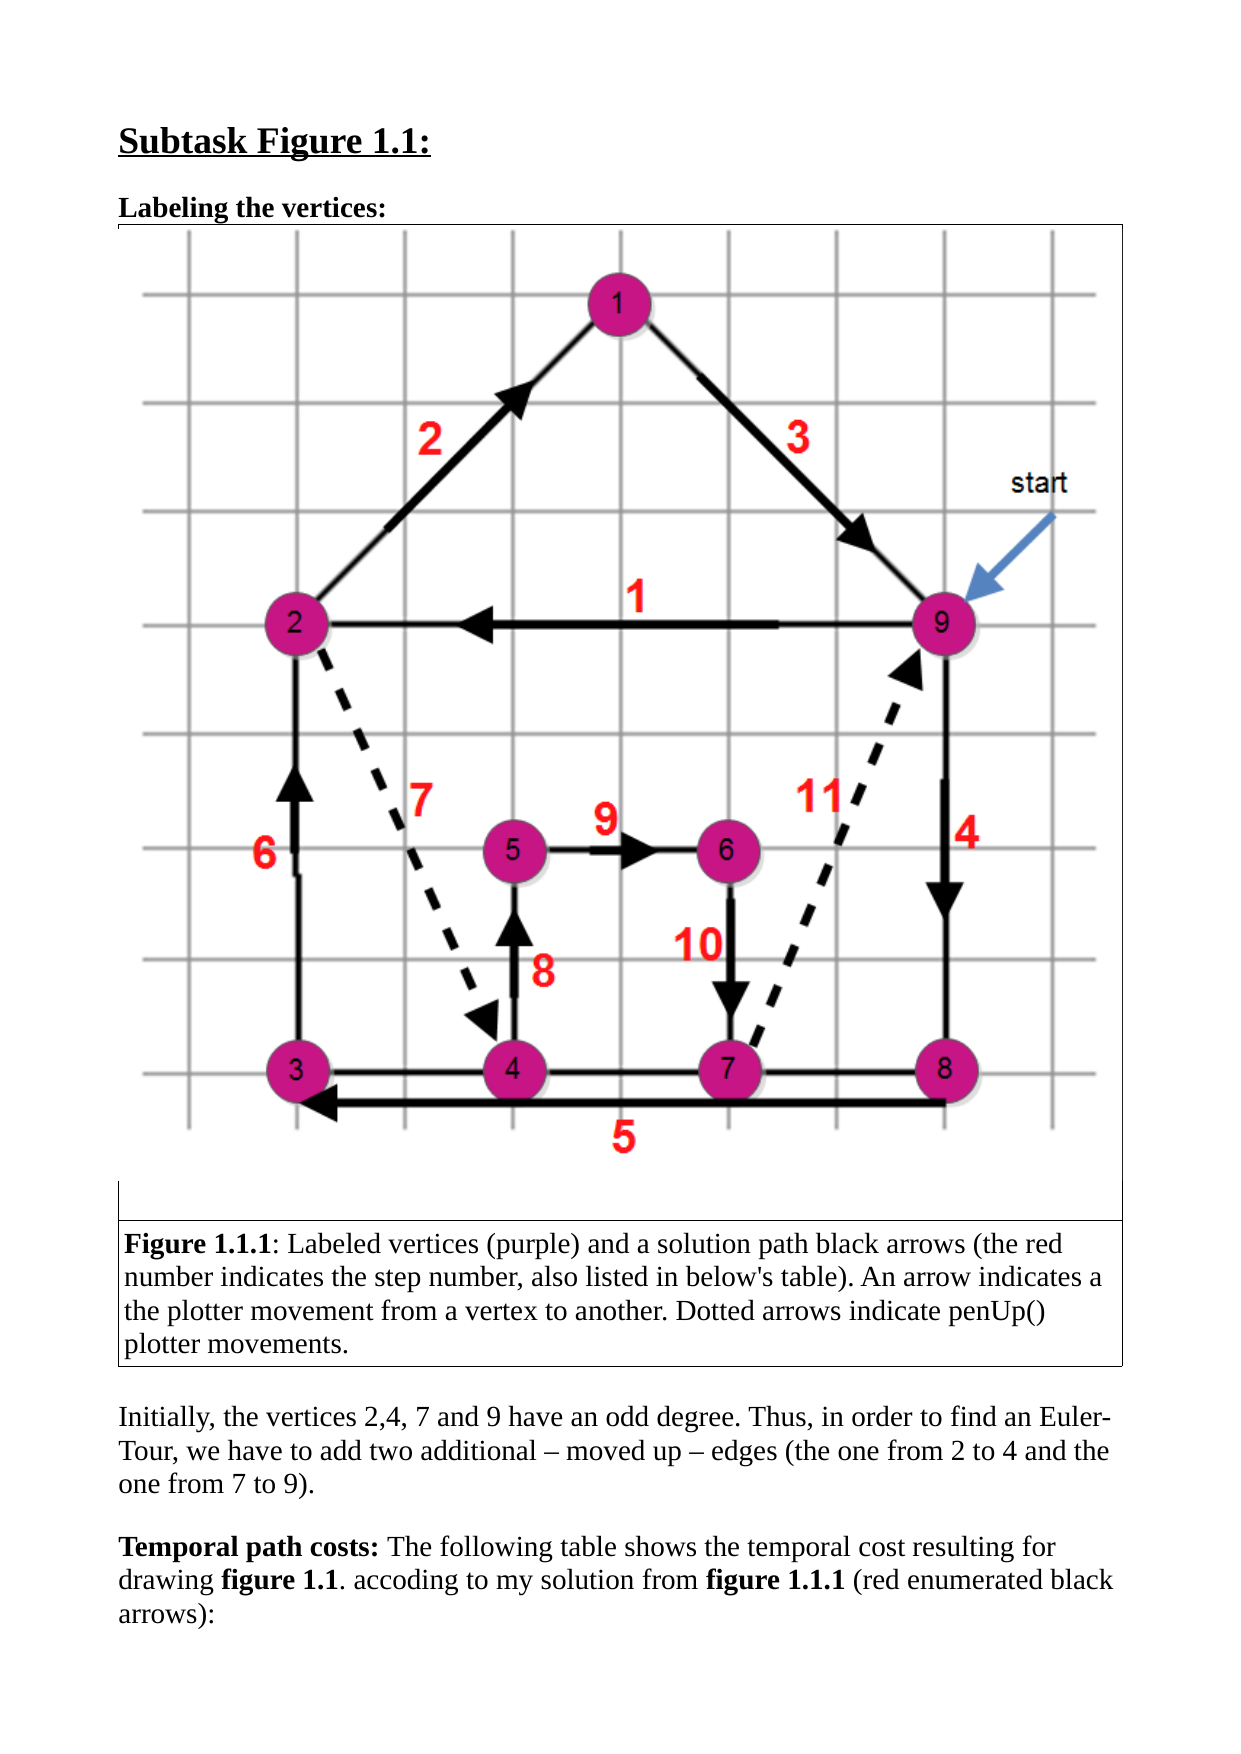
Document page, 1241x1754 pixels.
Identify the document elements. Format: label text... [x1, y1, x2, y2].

table_cell Figure 1.1.1: Labeled vertices (purple) and a solution path black arrows (the red number indicates the step number, also listed in below's table). An arrow indicates a the plotter movement from a vertex to another. Dotted arrows indicate penUp() plotter movements. [119, 1221, 1122, 1366]
text Labeling the vertices: [118, 190, 1122, 223]
text Temporal path costs: The following table shows the temporal cost resulting for drawing figure 1.1. accoding to my solution from figure 1.1.1 (red enumerated black arrows): [118, 1529, 1122, 1629]
table_header [119, 225, 1122, 229]
table_header [119, 1181, 1122, 1220]
text Subtask Figure 1.1: [118, 118, 1122, 161]
text Initially, the vertices 2,4, 7 and 9 have an odd degree. Thus, in order to find an Euler-Tour, we have to add two additional – moved up – edges (the one from 2 to 4 and the one from 7 to 9). [118, 1399, 1122, 1500]
